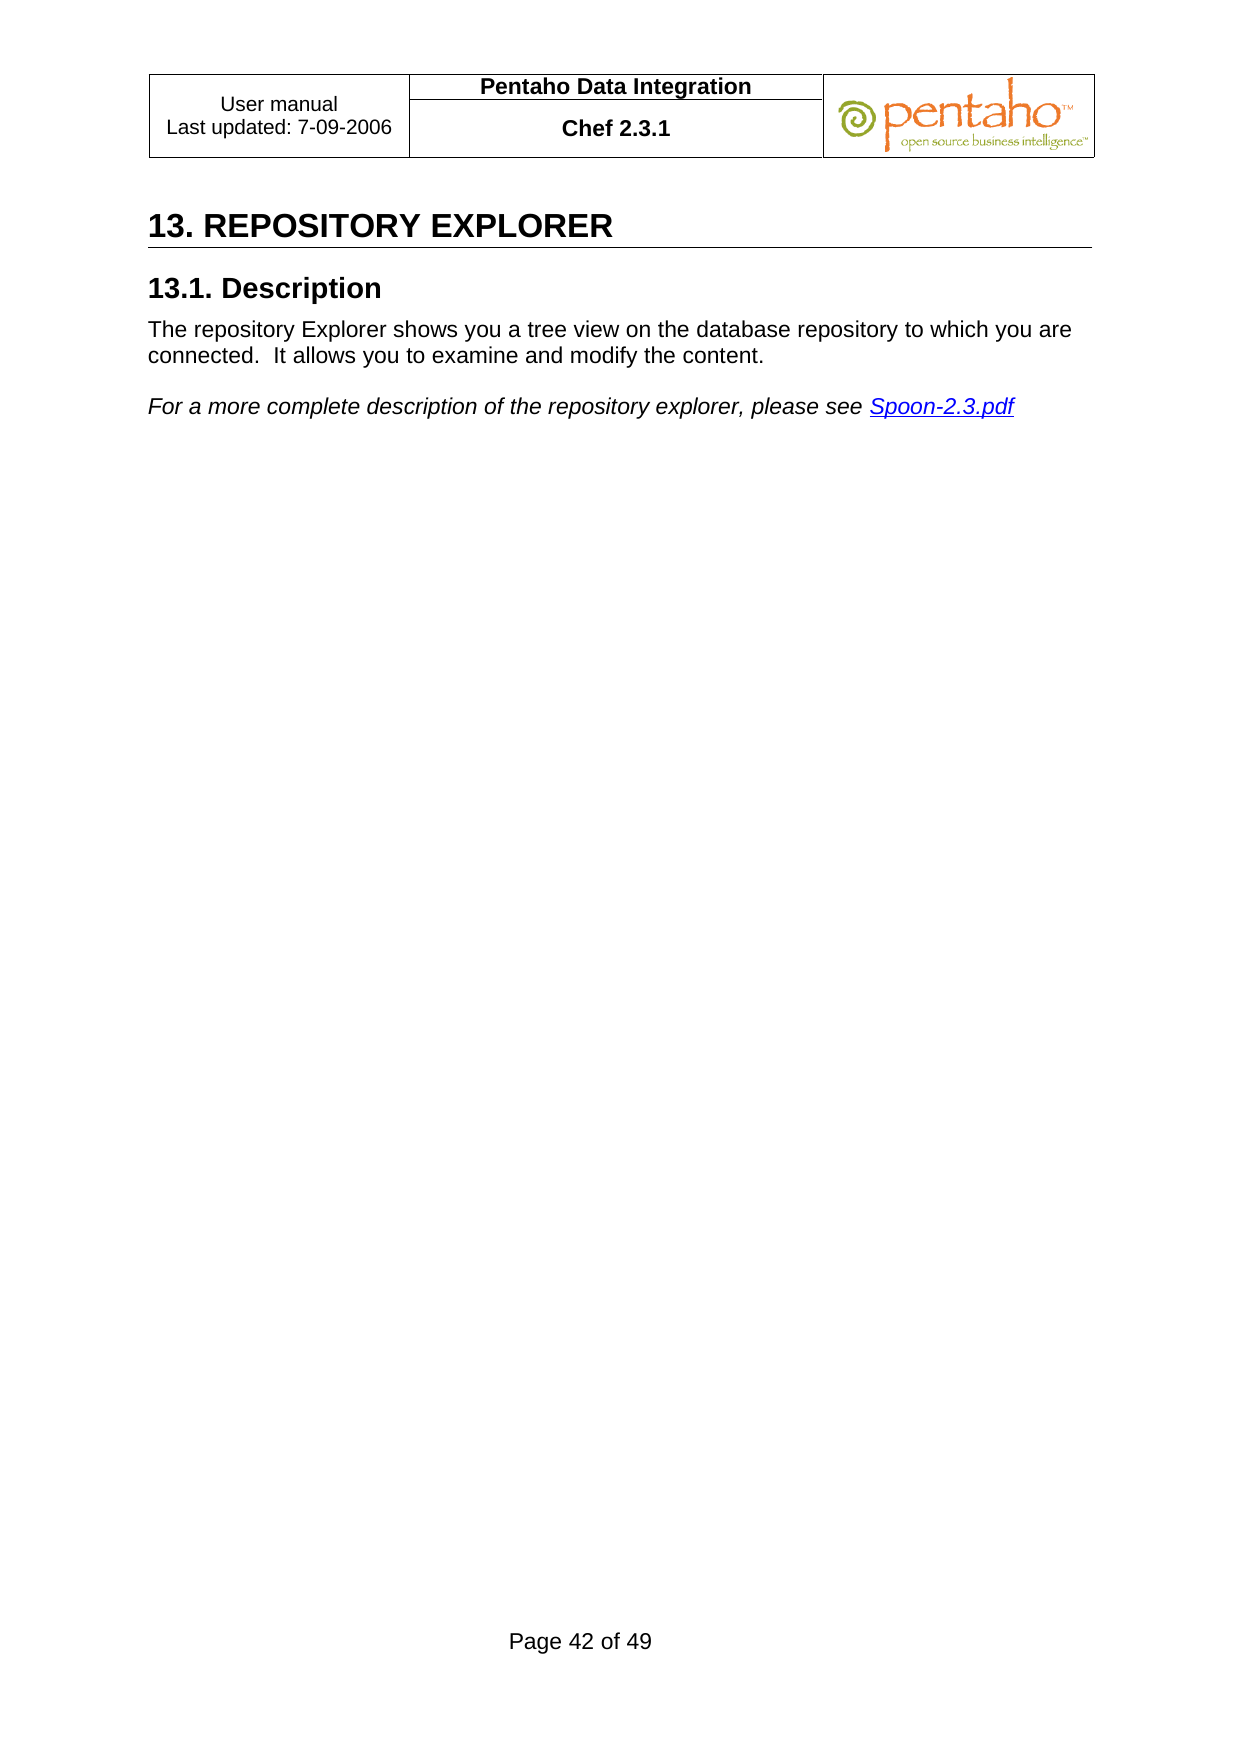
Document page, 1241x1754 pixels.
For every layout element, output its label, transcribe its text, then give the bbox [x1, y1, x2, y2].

text The repository Explorer shows you a tree view on the database repository to which you are connected. It allows you to examine and modify the content. [148, 317, 1092, 368]
subtitle Description [148, 272, 1092, 304]
subtitle Repository Explorer [148, 208, 1092, 247]
text For a more complete description of the repository explorer, please see Spoon-2.3.pdf [148, 394, 1092, 419]
